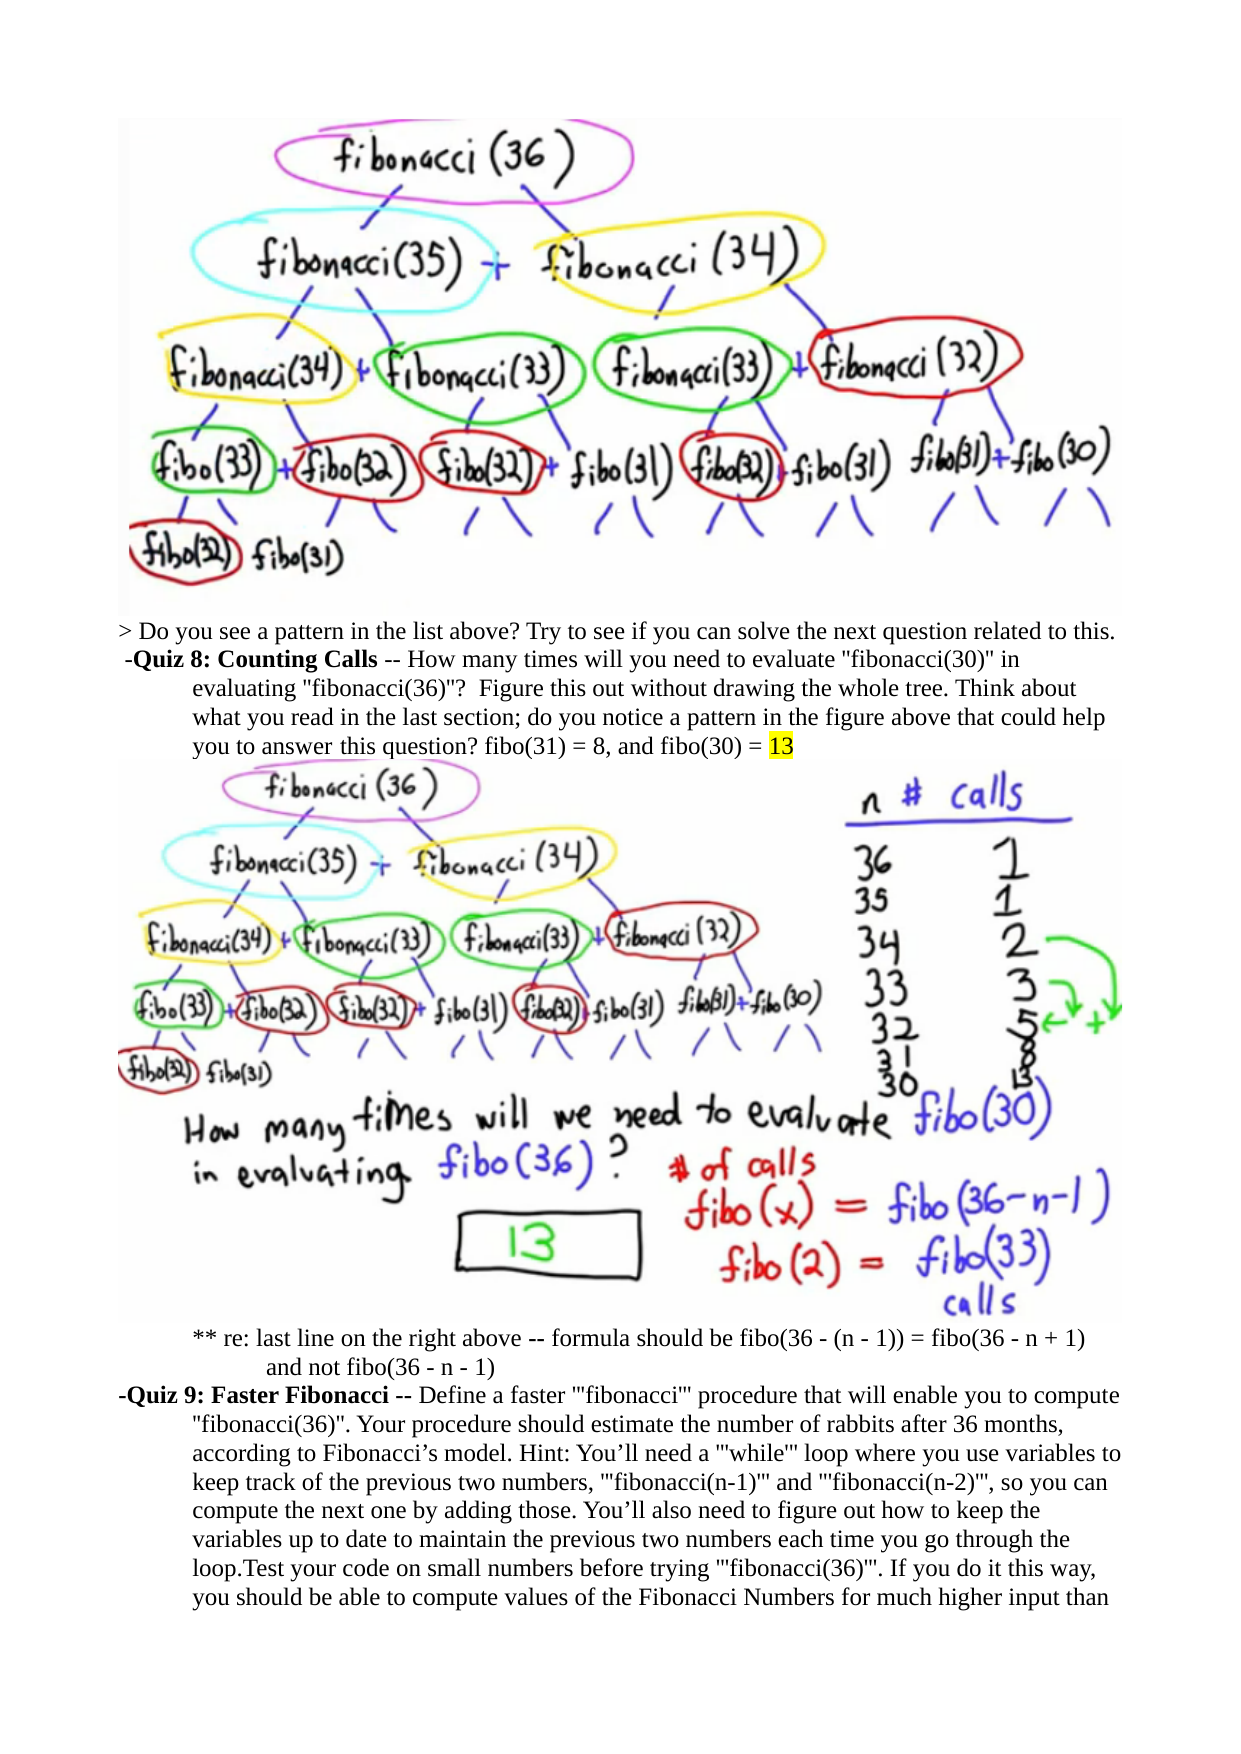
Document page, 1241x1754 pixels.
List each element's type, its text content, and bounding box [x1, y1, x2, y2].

text ** re: last line on the right above -- formula should be fibo(36 - (n - 1)) = fibo(36 - n + 1) and not fibo(36 - n - 1) [118, 1323, 1122, 1380]
text -Quiz 9: Faster Fibonacci -- Define a faster '''fibonacci''' procedure that will enable you to compute ''fibonacci(36)''. Your procedure should estimate the number of rabbits after 36 months, according to Fibonacci’s model. Hint: You’ll need a '''while''' loop where you use variables to keep track of the previous two numbers, '''fibonacci(n-1)''' and '''fibonacci(n-2)''', so you can compute the next one by adding those. You’ll also need to figure out how to keep the variables up to date to maintain the previous two numbers each time you go through the loop.Test your code on small numbers before trying '''fibonacci(36)'''. If you do it this way, you should be able to compute values of the Fibonacci Numbers for much higher input than [118, 1380, 1122, 1610]
text -Quiz 8: Counting Calls -- How many times will you need to evaluate ''fibonacci(30)'' in evaluating ''fibonacci(36)''? Figure this out without drawing the whole tree. Think about what you read in the last section; do you notice a pattern in the figure above that could help you to answer this question? fibo(31) = 8, and fibo(30) = 13 [118, 644, 1122, 759]
text > Do you see a pattern in the list above? Try to see if you can solve the next question related to this. [118, 616, 1122, 644]
